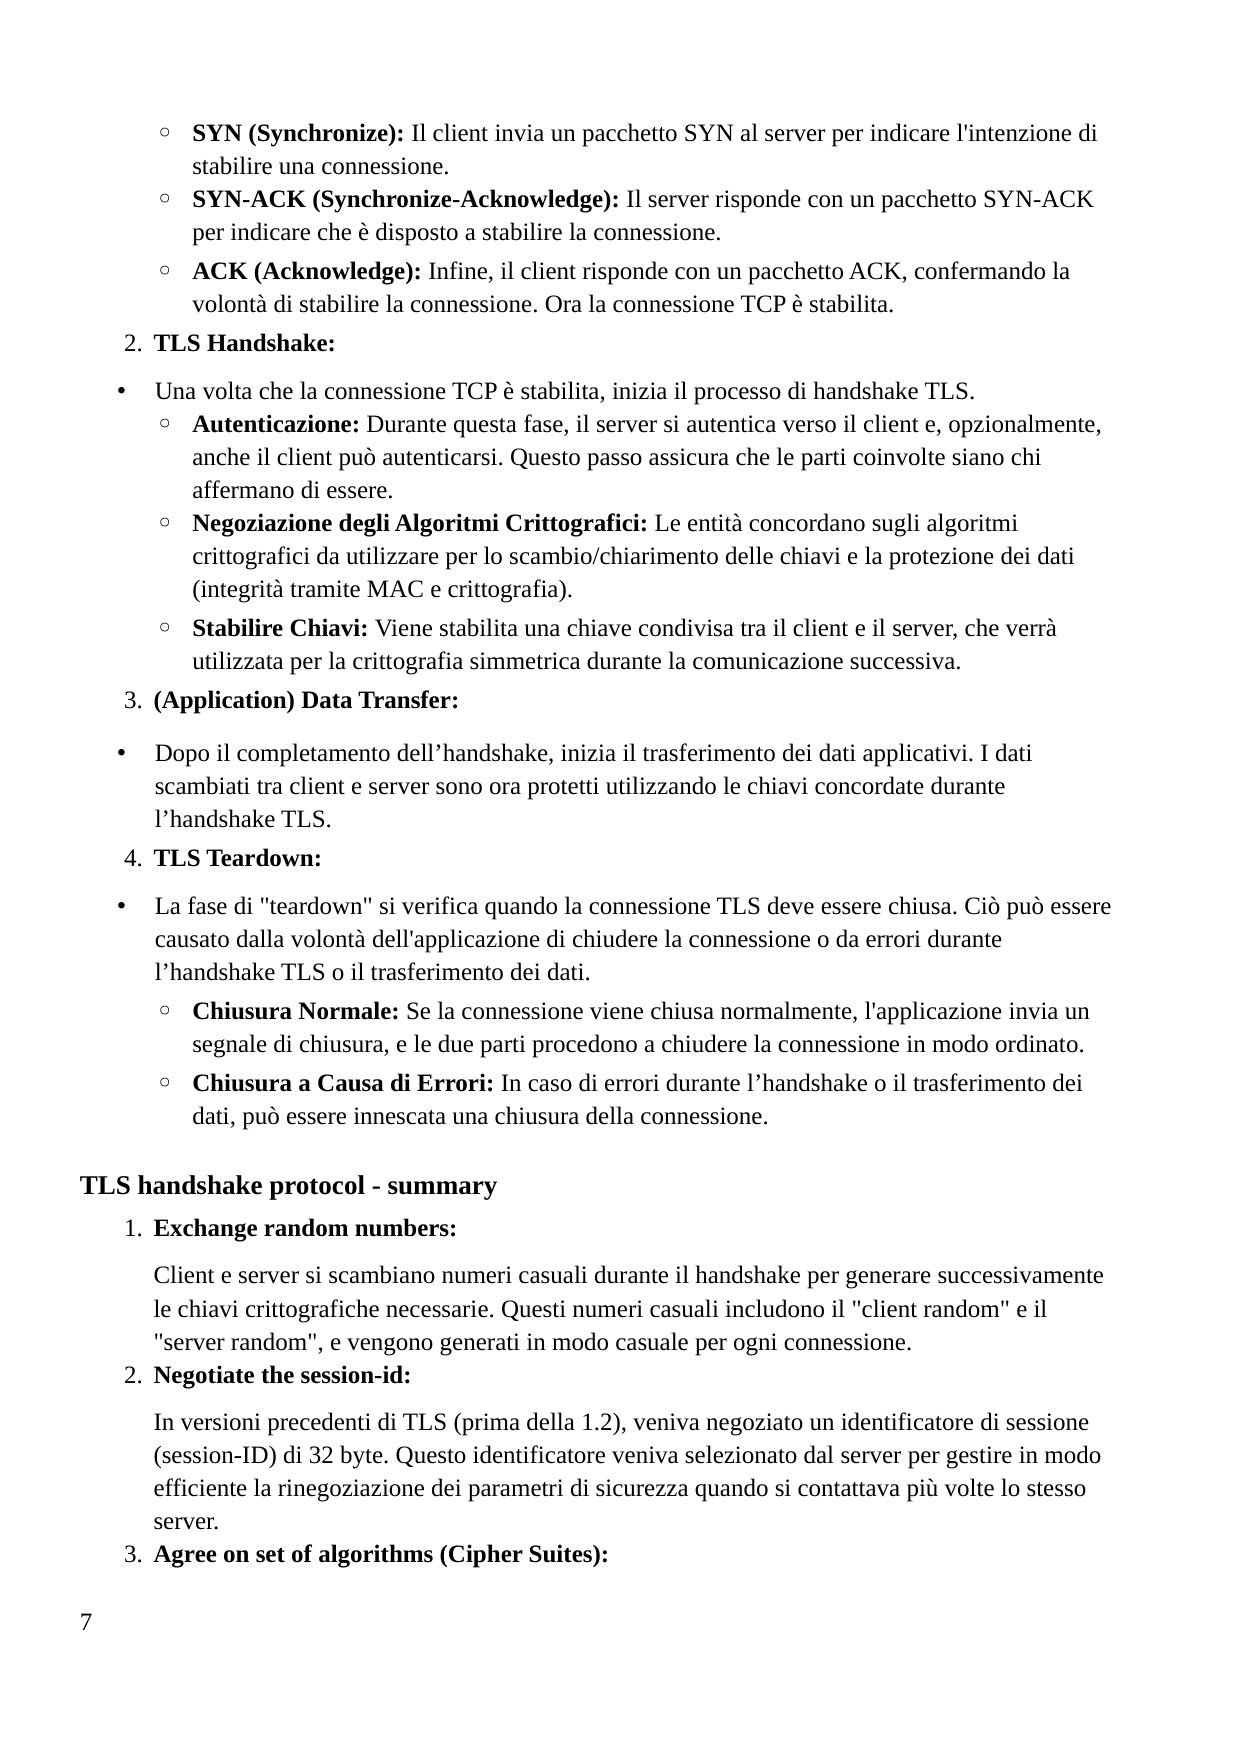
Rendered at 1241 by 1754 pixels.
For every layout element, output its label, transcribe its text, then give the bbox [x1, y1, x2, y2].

list SYN-ACK (Synchronize-Acknowledge): Il server risponde con un pacchetto SYN-ACK per indicare che è disposto a stabilire la connessione. [154, 184, 1122, 246]
list TLS Handshake: [124, 328, 1122, 357]
list Negoziazione degli Algoritmi Crittografici: Le entità concordano sugli algoritmi crittografici da utilizzare per lo scambio/chiarimento delle chiavi e la protezione dei dati (integrità tramite MAC e crittografia). [154, 508, 1122, 603]
text In versioni precedenti di TLS (prima della 1.2), veniva negoziato un identificatore di sessione (session-ID) di 32 byte. Questo identificatore veniva selezionato dal server per gestire in modo efficiente la rinegoziazione dei parametri di sicurezza quando si contattava più volte lo stesso server. [153, 1407, 1122, 1535]
list ACK (Acknowledge): Infine, il client risponde con un pacchetto ACK, confermando la volontà di stabilire la connessione. Ora la connessione TCP è stabilita. [154, 256, 1122, 318]
list Client e server si scambiano numeri casuali durante il handshake per generare successivamente le chiavi crittografiche necessarie. Questi numeri casuali includono il "client random" e il "server random", e vengono generati in modo casuale per ogni connessione. [124, 1261, 1122, 1355]
list Stabilire Chiavi: Viene stabilita una chiave condivisa tra il client e il server, che verrà utilizzata per la crittografia simmetrica durante la comunicazione successiva. [154, 613, 1122, 674]
list Chiusura Normale: Se la connessione viene chiusa normalmente, l'applicazione invia un segnale di chiusura, e le due parti procedono a chiudere la connessione in modo ordinato. [154, 996, 1122, 1058]
list SYN (Synchronize): Il client invia un pacchetto SYN al server per indicare l'intenzione di stabilire una connessione. [154, 118, 1122, 180]
list Autenticazione: Durante questa fase, il server si autentica verso il client e, opzionalmente, anche il client può autenticarsi. Questo passo assicura che le parti coinvolte siano chi affermano di essere. [154, 409, 1122, 503]
list Chiusura a Causa di Errori: In caso di errori durante l’handshake o il trasferimento dei dati, può essere innescata una chiusura della connessione. [154, 1068, 1122, 1130]
list (Application) Data Transfer: [124, 685, 1122, 713]
list La fase di "teardown" si verifica quando la connessione TLS deve essere chiusa. Ciò può essere causato dalla volontà dell'applicazione di chiudere la connessione o da errori durante l’handshake TLS o il trasferimento dei dati. [117, 891, 1122, 986]
list Negotiate the session-id: [124, 1360, 1122, 1388]
list TLS Teardown: [124, 843, 1122, 872]
list Una volta che la connessione TCP è stabilita, inizia il processo di handshake TLS. [117, 376, 1122, 404]
list Agree on set of algorithms (Cipher Suites): [124, 1539, 1122, 1568]
subtitle TLS handshake protocol - summary [79, 1169, 1122, 1201]
list Dopo il completamento dell’handshake, inizia il trasferimento dei dati applicativi. I dati scambiati tra client e server sono ora protetti utilizzando le chiavi concordate durante l’handshake TLS. [117, 738, 1122, 833]
list Exchange random numbers: [124, 1213, 1122, 1242]
